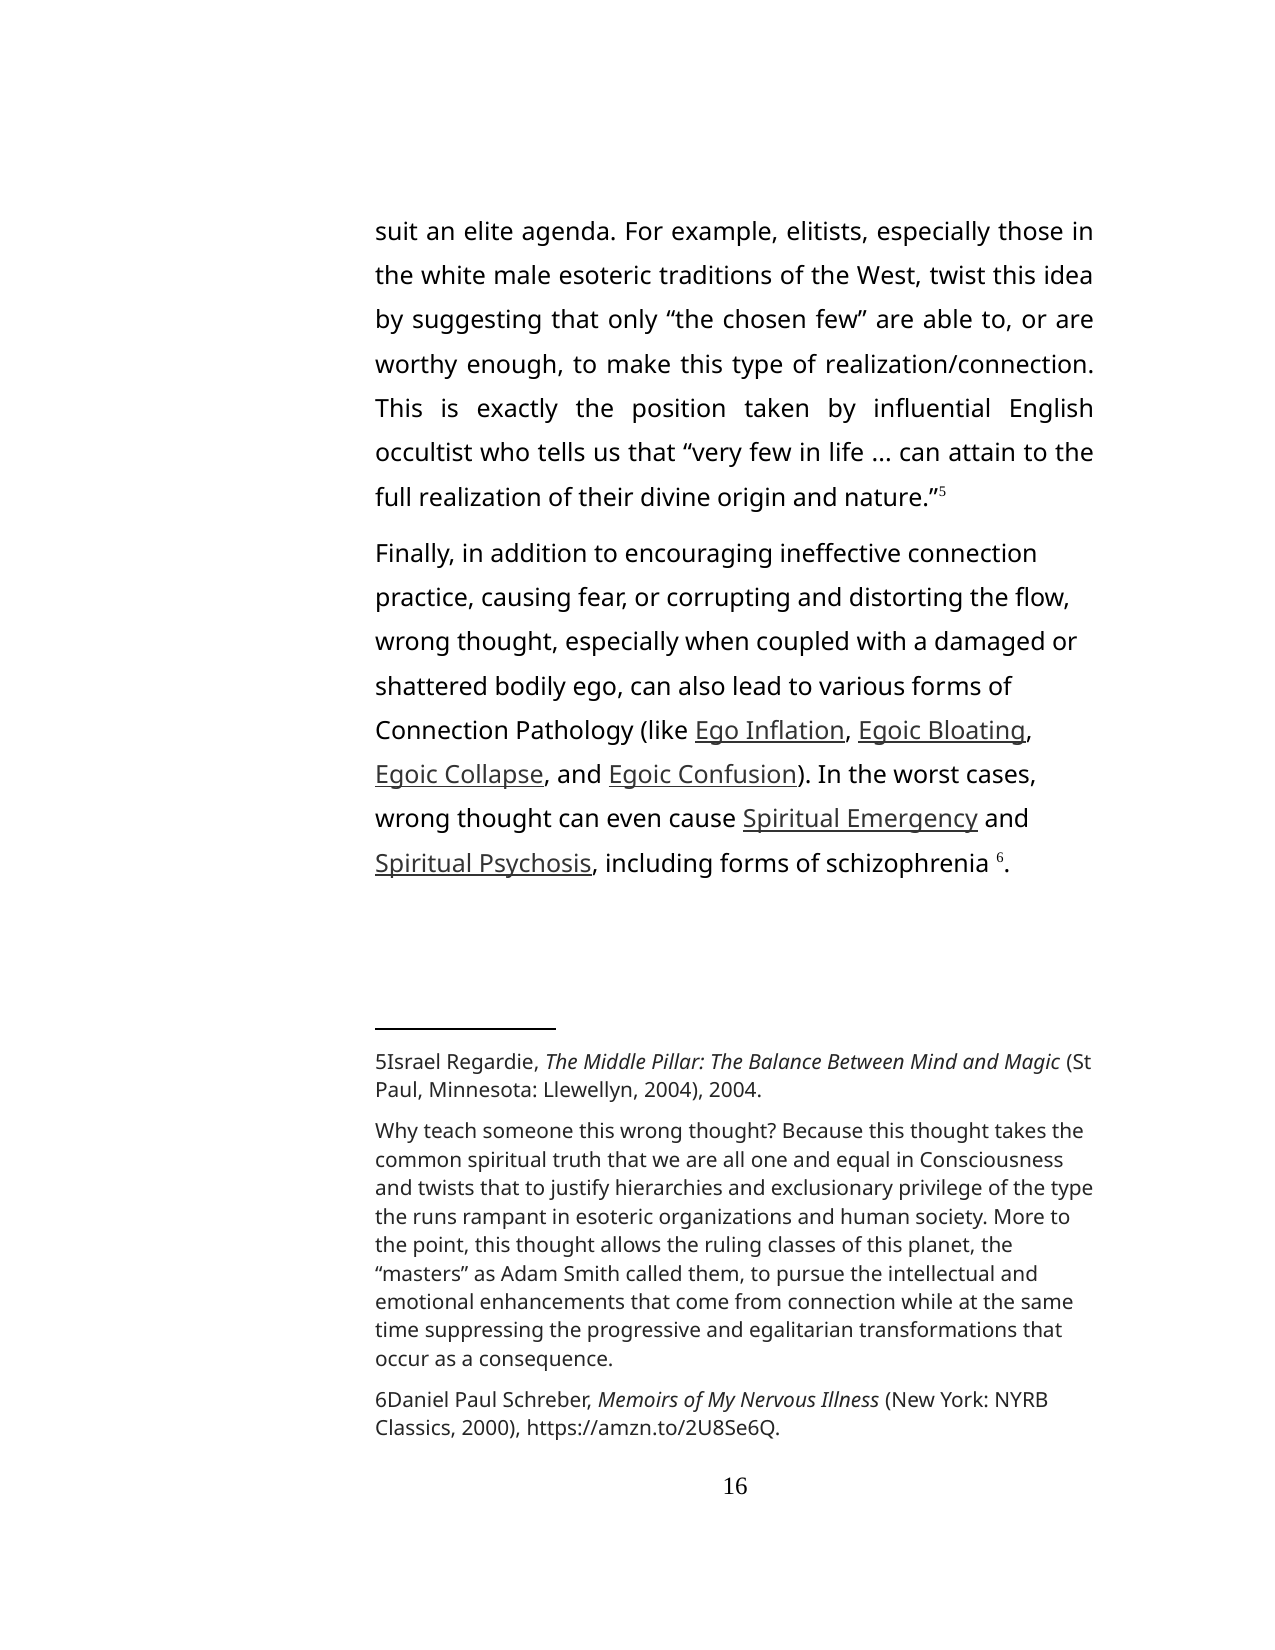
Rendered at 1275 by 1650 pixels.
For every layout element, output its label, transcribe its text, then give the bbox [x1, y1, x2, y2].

text Why teach someone this wrong thought? Because this thought takes the common spiritual truth that we are all one and equal in Consciousness and twists that to justify hierarchies and exclusionary privilege of the type the runs rampant in esoteric organizations and human society. More to the point, this thought allows the ruling classes of this planet, the “masters” as Adam Smith called them, to pursue the intellectual and emotional enhancements that come from connection while at the same time suppressing the progressive and egalitarian transformations that occur as a consequence. [614, 1116, 1095, 1372]
text Israel Regardie, The Middle Pillar: The Balance Between Mind and Magic (St Paul, Minnesota: Llewellyn, 2004), 2004. [762, 1047, 1095, 1104]
text Daniel Paul Schreber, Memoirs of My Nervous Illness (New York: NYRB Classics, 2000), https://amzn.to/2U8Se6Q. [781, 1385, 1095, 1442]
text suit an elite agenda. For example, elitists, especially those in the white male esoteric traditions of the West, twist this idea by suggesting that only “the chosen few” are able to, or are worthy enough, to make this type of realization/connection. This is exactly the position taken by influential English occultist who tells us that “very few in life ... can attain to the full realization of their divine origin and nature.” [375, 213, 1095, 513]
text Finally, in addition to encouraging ineffective connection practice, causing fear, or corrupting and distorting the flow, wrong thought, especially when coupled with a damaged or shattered bodily ego, can also lead to various forms of Connection Pathology (like Ego Inflation, Egoic Bloating, Egoic Collapse, and Egoic Confusion). In the worst cases, wrong thought can even cause Spiritual Emergency and Spiritual Psychosis, including forms of schizophrenia . [375, 535, 1095, 879]
